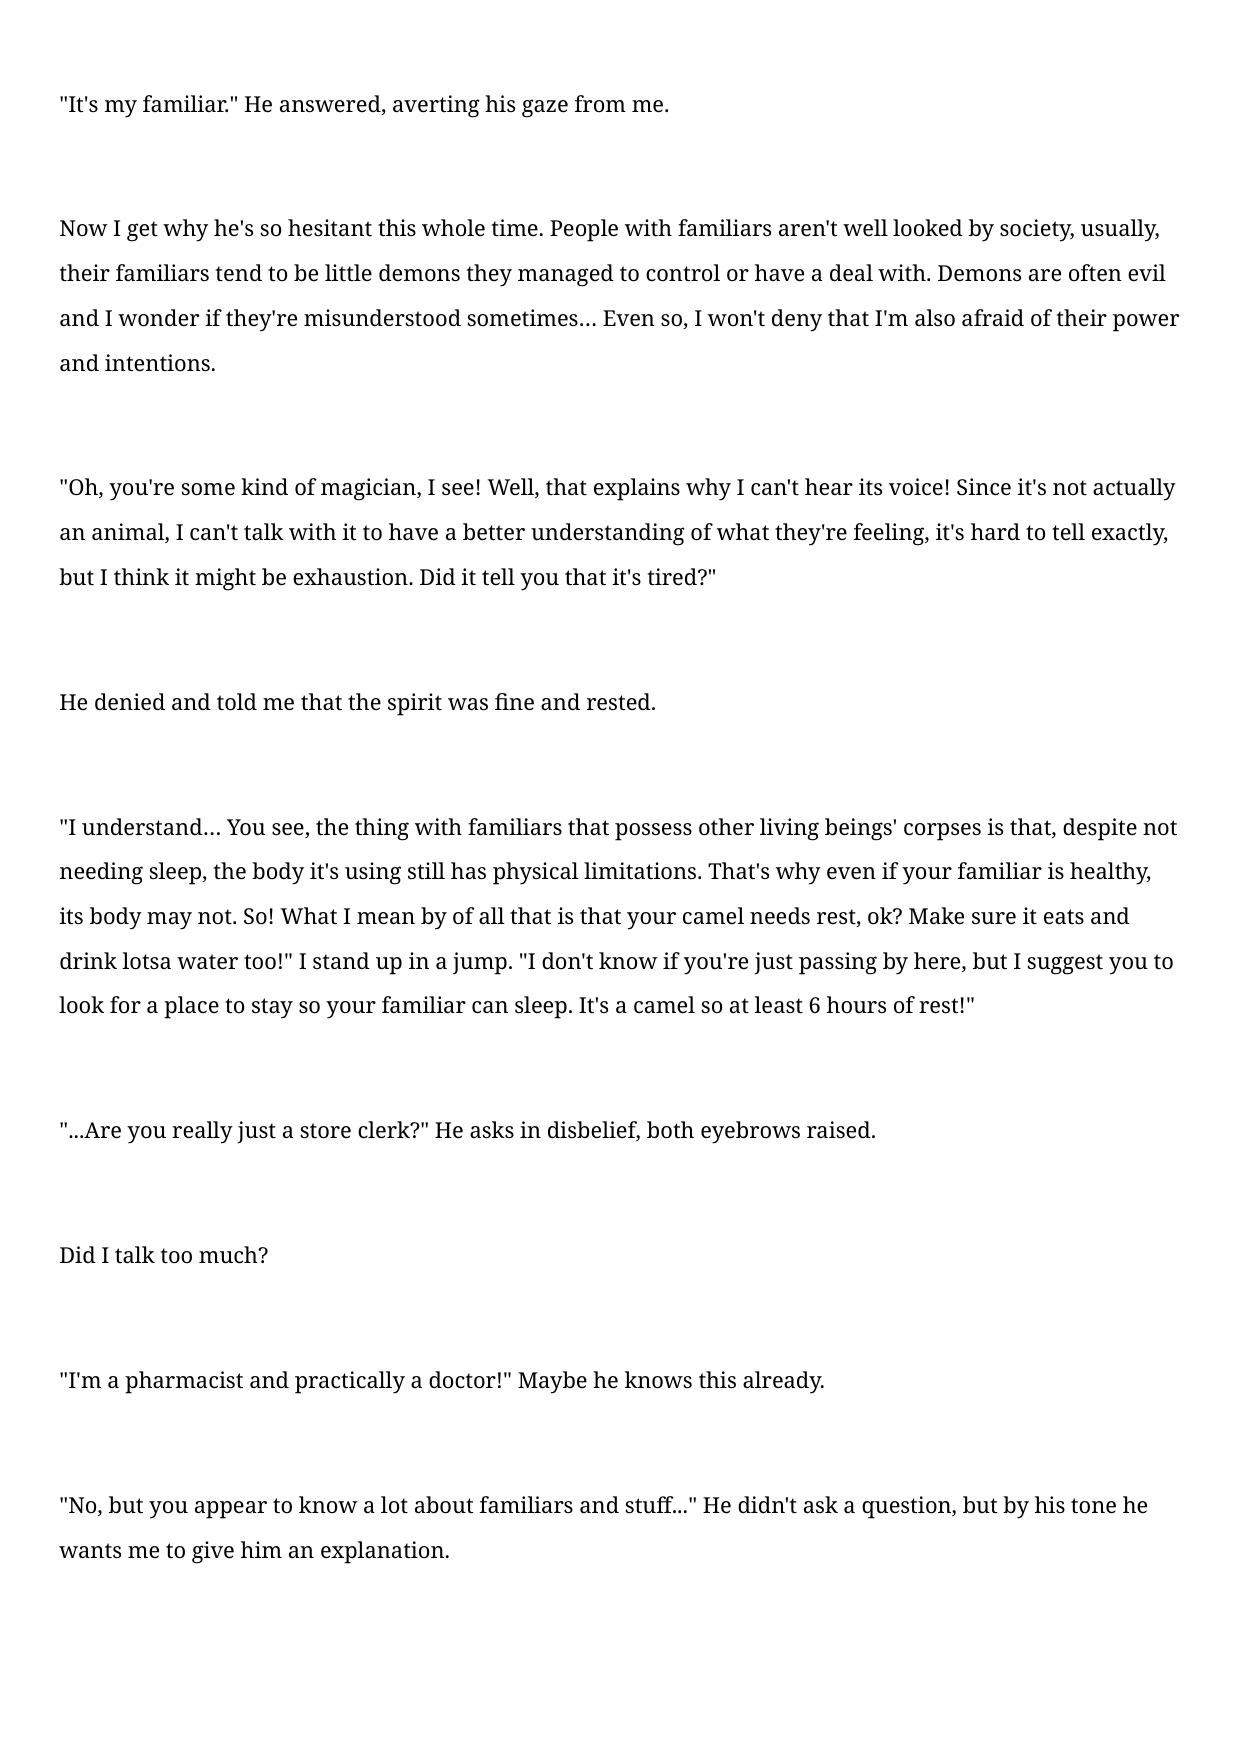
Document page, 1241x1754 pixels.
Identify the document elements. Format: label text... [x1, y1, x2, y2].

text "No, but you appear to know a lot about familiars and stuff..." He didn't ask a question, but by his tone he wants me to give him an explanation. [59, 1490, 1181, 1564]
text "I understand… You see, the thing with familiars that possess other living beings' corpses is that, despite not needing sleep, the body it's using still has physical limitations. That's why even if your familiar is healthy, its body may not. So! What I mean by of all that is that your camel needs rest, ok? Make sure it eats and drink lotsa water too!" I stand up in a jump. "I don't know if you're just passing by here, but I suggest you to look for a place to stay so your familiar can sleep. It's a camel so at least 6 hours of rest!" [59, 812, 1181, 1020]
text Now I get why he's so hesitant this whole time. People with familiars aren't well looked by society, usually, their familiars tend to be little demons they managed to control or have a deal with. Demons are often evil and I wonder if they're misunderstood sometimes… Even so, I won't deny that I'm also afraid of their power and intentions. [59, 213, 1181, 377]
text "...Are you really just a store clerk?" He asks in disbelief, both eyebrows raised. [59, 1115, 1181, 1145]
text He denied and told me that the spirit was fine and rested. [59, 687, 1181, 716]
text Did I talk too much? [59, 1240, 1181, 1270]
text "It's my familiar." He answered, averting his gaze from me. [59, 88, 1181, 118]
text "Oh, you're some kind of magician, I see! Well, that explains why I can't hear its voice! Since it's not actually an animal, I can't talk with it to have a better understanding of what they're feeling, it's hard to tell exactly, but I think it might be exhaustion. Did it tell you that it's tired?" [59, 472, 1181, 592]
text "I'm a pharmacist and practically a doctor!" Maybe he knows this already. [59, 1365, 1181, 1395]
